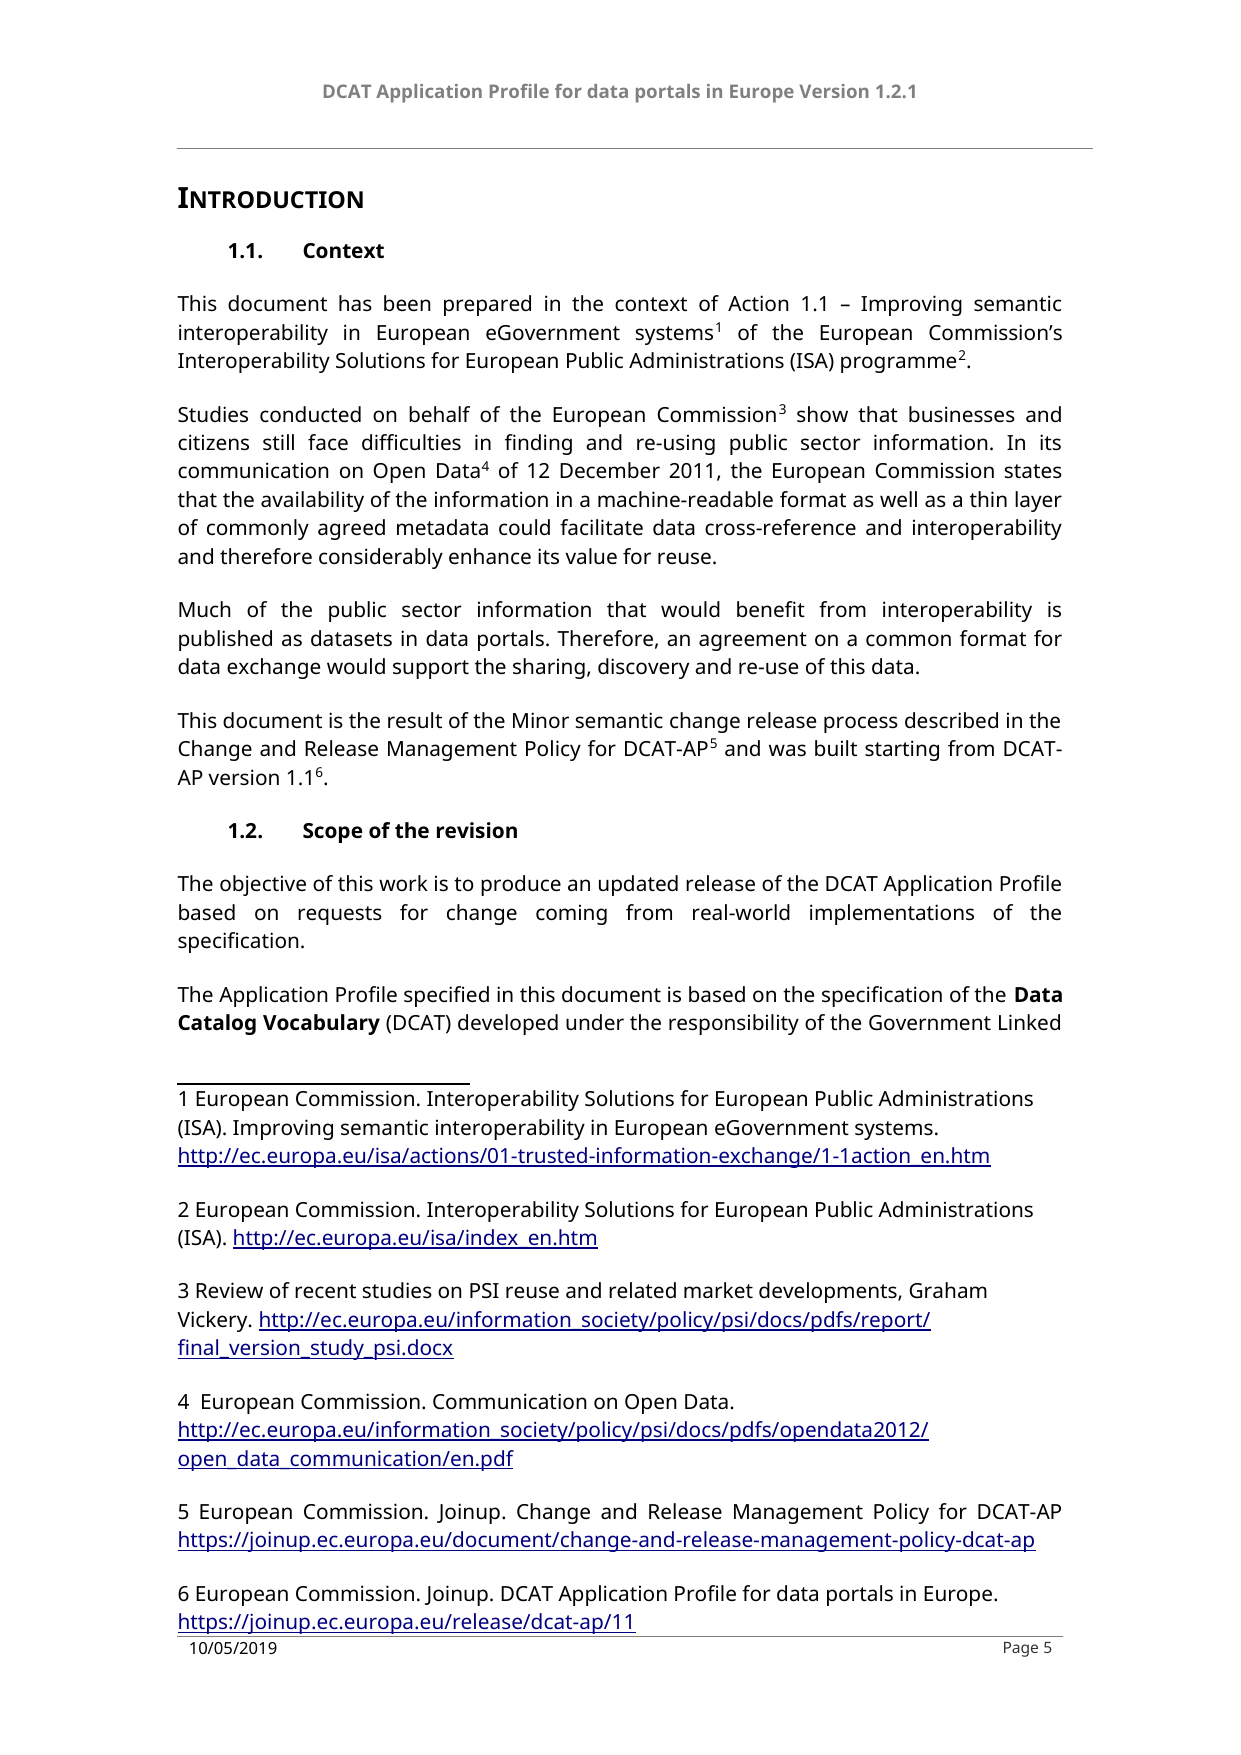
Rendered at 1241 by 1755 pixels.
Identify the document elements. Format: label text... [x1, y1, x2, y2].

text This document has been prepared in the context of Action 1.1 – Improving semantic interoperability in European eGovernment systems of the European Commission’s Interoperability Solutions for European Public Administrations (ISA) programme. [177, 289, 1063, 375]
text Much of the public sector information that would benefit from interoperability is published as datasets in data portals. Therefore, an agreement on a common format for data exchange would support the sharing, discovery and re-use of this data. [177, 595, 1063, 681]
subtitle Scope of the revision [227, 816, 1063, 844]
text European Commission. Interoperability Solutions for European Public Administrations (ISA). http://ec.europa.eu/isa/index_en.htm [177, 1195, 1063, 1252]
text European Commission. Interoperability Solutions for European Public Administrations (ISA). Improving semantic interoperability in European eGovernment systems. http://ec.europa.eu/isa/actions/01-trusted-information-exchange/1-1action_en.htm [177, 1084, 1063, 1170]
text European Commission. Joinup. Change and Release Management Policy for DCAT-AP https://joinup.ec.europa.eu/document/change-and-release-management-policy-dcat-ap [177, 1497, 1063, 1554]
text Review of recent studies on PSI reuse and related market developments, Graham Vickery. http://ec.europa.eu/information_society/policy/psi/docs/pdfs/report/final_version_study_psi.docx [177, 1277, 1063, 1362]
text The Application Profile specified in this document is based on the specification of the Data Catalog Vocabulary (DCAT) developed under the responsibility of the Government Linked [177, 980, 1063, 1037]
subtitle Context [227, 236, 1063, 264]
text The objective of this work is to produce an updated release of the DCAT Application Profile based on requests for change coming from real-world implementations of the specification. [177, 869, 1063, 955]
text Studies conducted on behalf of the European Commission show that businesses and citizens still face difficulties in finding and re-using public sector information. In its communication on Open Data of 12 December 2011, the European Commission states that the availability of the information in a machine-readable format as well as a thin layer of commonly agreed metadata could facilitate data cross-reference and interoperability and therefore considerably enhance its value for reuse. [177, 400, 1063, 570]
text European Commission. Communication on Open Data. http://ec.europa.eu/information_society/policy/psi/docs/pdfs/opendata2012/open_data_communication/en.pdf [177, 1387, 1063, 1472]
text This document is the result of the Minor semantic change release process described in the Change and Release Management Policy for DCAT-AP and was built starting from DCAT-AP version 1.1. [177, 706, 1063, 791]
subtitle Introduction [177, 178, 1063, 217]
text European Commission. Joinup. DCAT Application Profile for data portals in Europe. https://joinup.ec.europa.eu/release/dcat-ap/11 [177, 1579, 1063, 1636]
